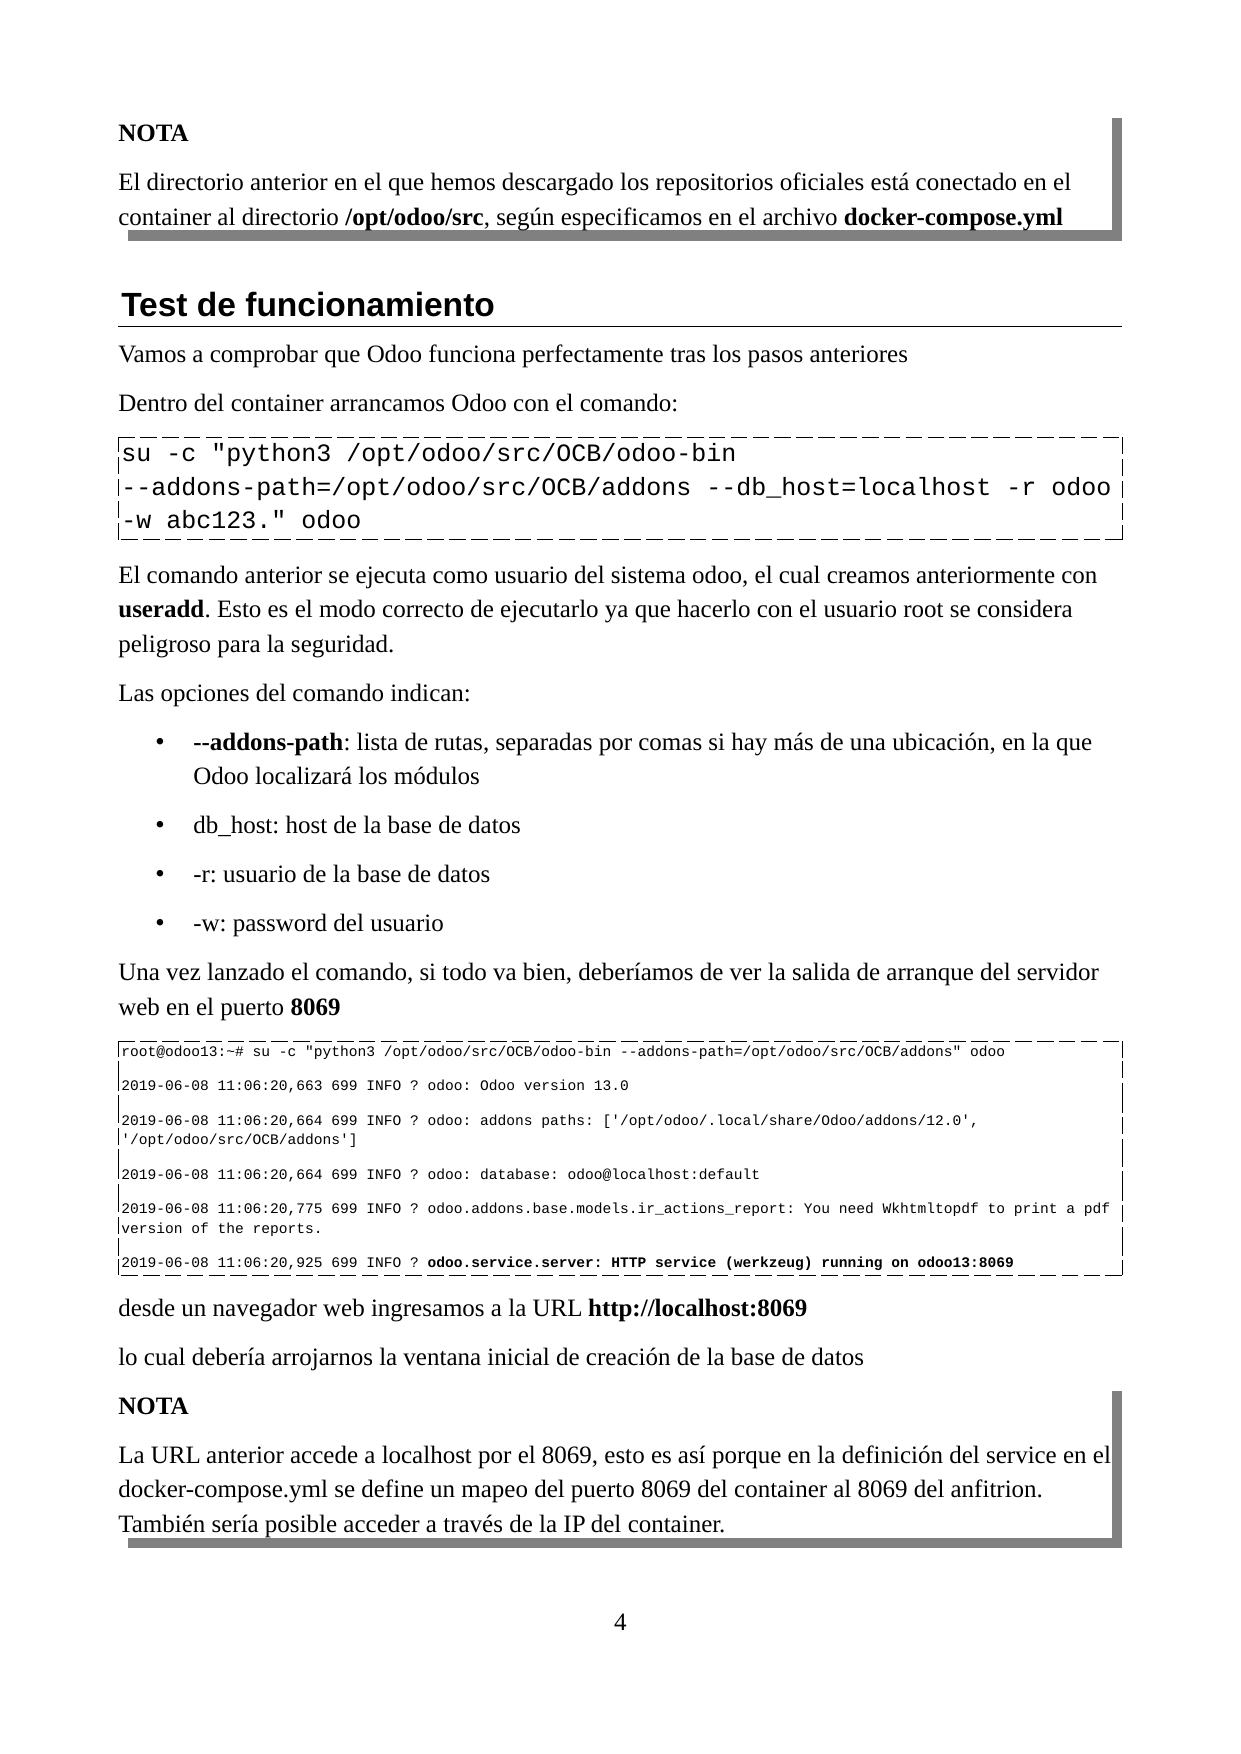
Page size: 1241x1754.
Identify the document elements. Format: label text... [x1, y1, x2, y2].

text NOTA [118, 1391, 1112, 1420]
list -r: usuario de la base de datos [156, 859, 1122, 888]
text La URL anterior accede a localhost por el 8069, esto es así porque en la definición del service en el docker-compose.yml se define un mapeo del puerto 8069 del container al 8069 del anfitrion. También sería posible acceder a través de la IP del container. [118, 1440, 1112, 1538]
text Las opciones del comando indican: [118, 678, 1122, 706]
text 2019-06-08 11:06:20,664 699 INFO ? odoo: addons paths: ['/opt/odoo/.local/share/Odoo/addons/12.0', '/opt/odoo/src/OCB/addons'] [118, 1110, 1122, 1149]
text 2019-06-08 11:06:20,925 699 INFO ? odoo.service.server: HTTP service (werkzeug) running on odoo13:8069 [118, 1252, 1122, 1275]
text 2019-06-08 11:06:20,663 699 INFO ? odoo: Odoo version 13.0 [118, 1075, 1122, 1095]
text desde un navegador web ingresamos a la URL http://localhost:8069 [118, 1293, 1122, 1322]
list -w: password del usuario [156, 908, 1122, 937]
list db_host: host de la base de datos [156, 810, 1122, 839]
text El comando anterior se ejecuta como usuario del sistema odoo, el cual creamos anteriormente con useradd. Esto es el modo correcto de ejecutarlo ya que hacerlo con el usuario root se considera peligroso para la seguridad. [118, 560, 1122, 657]
text 2019-06-08 11:06:20,664 699 INFO ? odoo: database: odoo@localhost:default [118, 1164, 1122, 1183]
list --addons-path: lista de rutas, separadas por comas si hay más de una ubicación, en la que Odoo localizará los módulos [156, 727, 1122, 790]
text Vamos a comprobar que Odoo funciona perfectamente tras los pasos anteriores [118, 339, 1122, 368]
text su -c "python3 /opt/odoo/src/OCB/odoo-bin --addons-path=/opt/odoo/src/OCB/addons --db_host=localhost -r odoo -w abc123." odoo [118, 437, 1122, 539]
text 2019-06-08 11:06:20,775 699 INFO ? odoo.addons.base.models.ir_actions_report: You need Wkhtmltopdf to print a pdf version of the reports. [118, 1198, 1122, 1238]
text Una vez lanzado el comando, si todo va bien, deberíamos de ver la salida de arranque del servidor web en el puerto 8069 [118, 957, 1122, 1021]
subtitle Test de funcionamiento [118, 282, 1122, 326]
text root@odoo13:~# su -c "python3 /opt/odoo/src/OCB/odoo-bin --addons-path=/opt/odoo/src/OCB/addons" odoo [118, 1041, 1122, 1061]
text lo cual debería arrojarnos la ventana inicial de creación de la base de datos [118, 1342, 1122, 1371]
text NOTA [118, 118, 1112, 147]
text Dentro del container arrancamos Odoo con el comando: [118, 388, 1122, 417]
text El directorio anterior en el que hemos descargado los repositorios oficiales está conectado en el container al directorio /opt/odoo/src, según especificamos en el archivo docker-compose.yml [118, 167, 1112, 230]
